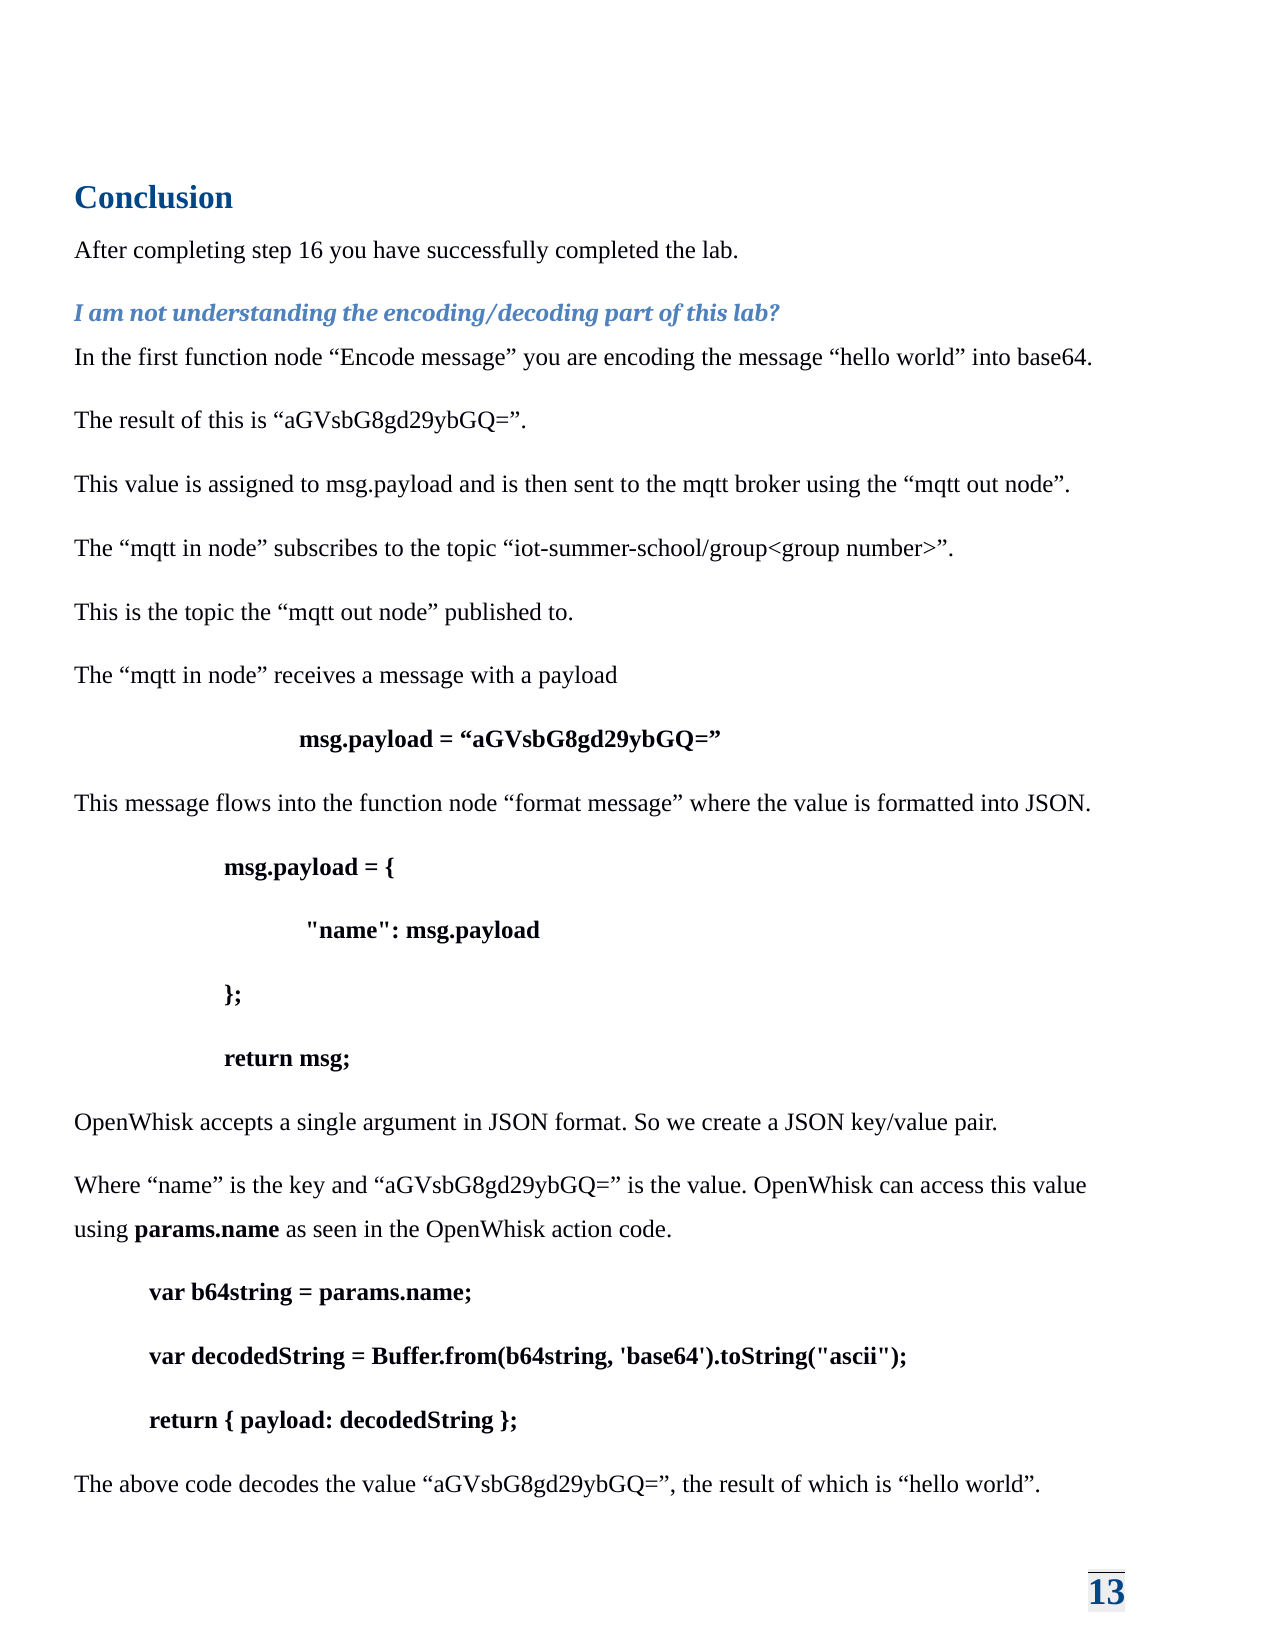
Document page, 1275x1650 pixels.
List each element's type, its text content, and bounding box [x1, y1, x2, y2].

text This message flows into the function node “format message” where the value is formatted into JSON. [74, 788, 1125, 817]
text This is the topic the “mqtt out node” published to. [74, 597, 1125, 626]
text The “mqtt in node” subscribes to the topic “iot-summer-school/group<group number>”. [74, 533, 1125, 562]
text Where “name” is the key and “aGVsbG8gd29ybGQ=” is the value. OpenWhisk can access this value using params.name as seen in the OpenWhisk action code. [74, 1171, 1125, 1242]
text msg.payload = “aGVsbG8gd29ybGQ=” [74, 724, 1125, 753]
text msg.payload = { [74, 852, 1125, 881]
text return { payload: decodedString }; [74, 1405, 1125, 1434]
subtitle Conclusion [74, 177, 1125, 216]
text The result of this is “aGVsbG8gd29ybGQ=”. [74, 406, 1125, 434]
text The “mqtt in node” receives a message with a payload [74, 661, 1125, 689]
text "name": msg.payload [74, 916, 1125, 944]
text After completing step 16 you have successfully completed the lab. [74, 235, 1125, 263]
text return msg; [74, 1043, 1125, 1072]
text var decodedString = Buffer.from(b64string, 'base64').toString("ascii"); [74, 1341, 1125, 1370]
subtitle I am not understanding the encoding/decoding part of this lab? [74, 299, 1125, 327]
text This value is assigned to msg.payload and is then sent to the mqtt broker using the “mqtt out node”. [74, 469, 1125, 498]
text In the first function node “Encode message” you are encoding the message “hello world” into base64. [74, 342, 1125, 371]
text }; [74, 979, 1125, 1008]
text The above code decodes the value “aGVsbG8gd29ybGQ=”, the result of which is “hello world”. [74, 1469, 1125, 1497]
text var b64string = params.name; [74, 1277, 1125, 1306]
text OpenWhisk accepts a single argument in JSON format. So we create a JSON key/value pair. [74, 1107, 1125, 1136]
